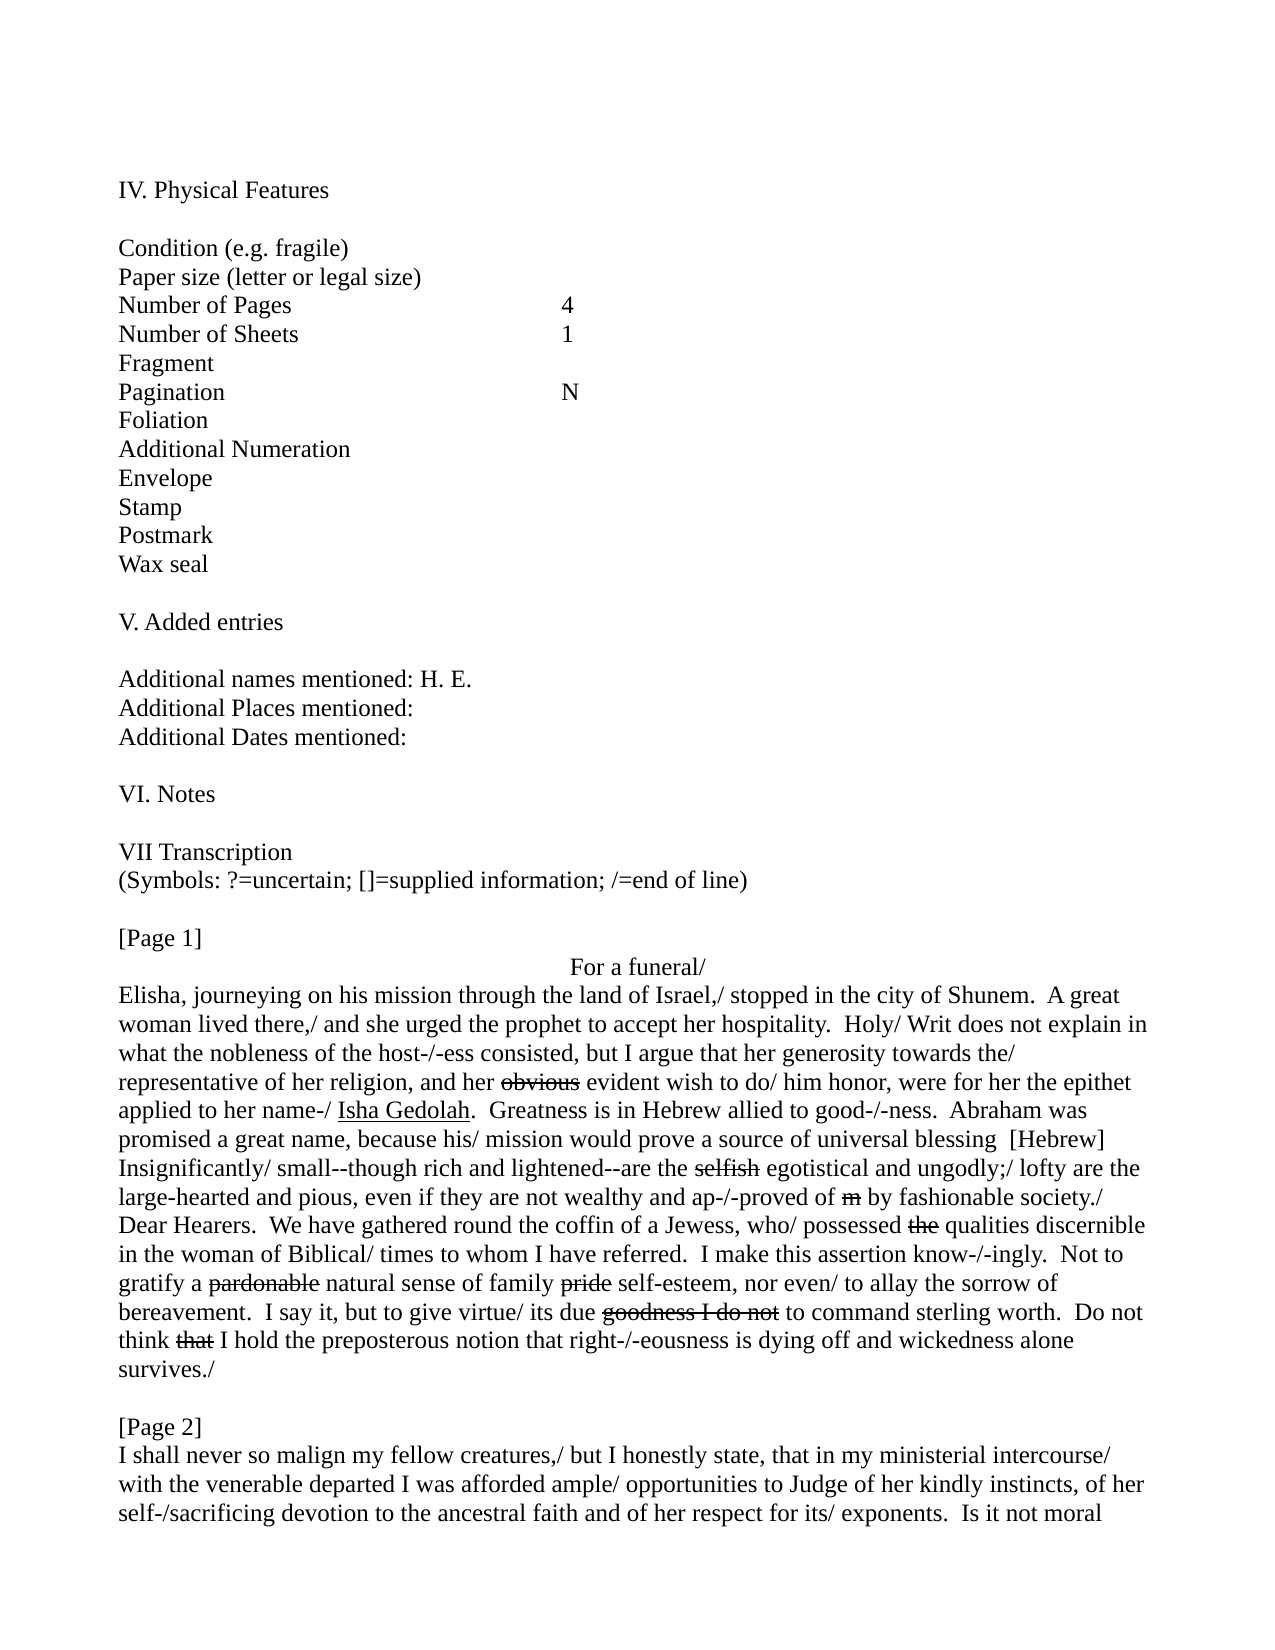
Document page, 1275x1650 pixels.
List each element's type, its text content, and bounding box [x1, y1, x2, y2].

text I shall never so malign my fellow creatures,/ but I honestly state, that in my ministerial intercourse/ with the venerable departed I was afforded ample/ opportunities to Judge of her kindly instincts, of her self-/sacrificing devotion to the ancestral faith and of her respect for its/ exponents. Is it not moral [118, 1441, 1157, 1527]
text Pagination N [118, 377, 1157, 406]
text Condition (e.g. fragile) [118, 233, 1157, 262]
text [Page 2] [118, 1412, 1157, 1441]
text Wax seal [118, 549, 1157, 578]
text For a funeral/ [118, 952, 1157, 981]
text [Page 1] [118, 923, 1157, 952]
text Additional Dates mentioned: [118, 722, 1157, 751]
text Postma rk [118, 521, 1157, 549]
text Fragment [118, 348, 1157, 377]
text Foliation [118, 406, 1157, 434]
text VII Transcription [118, 837, 1157, 866]
text Number of Pages 4 [118, 291, 1157, 319]
text (Symbols: ?=uncertain; []=supplied information; /=end of line) [118, 866, 1157, 894]
text Dear Hearers. We have gathered round the coffin of a Jewess, who/ possessed the qualities discernible in the woman of Biblical/ times to whom I have referred. I make this assertion know-/-ingly. Not to gratify a pardonable natural sense of family pride self-esteem, nor even/ to allay the sorrow of bereavement. I say it, but to give virtue/ its due goodness I do not to command sterling worth. Do not think that I hold the preposterous notion that right-/-eousness is dying off and wickedness alone survives./ [118, 1211, 1157, 1383]
text IV. Physical Features [118, 176, 1157, 204]
text Number of Sheets 1 [118, 319, 1157, 348]
text V. Added entries [118, 607, 1157, 636]
text Elisha, journeying on his mission through the land of Israel,/ stopped in the city of Shunem. A great woman lived there,/ and she urged the prophet to accept her hospitality. Holy/ Writ does not explain in what the nobleness of the host-/-ess consisted, but I argue that her generosity towards the/ representative of her religion, and her obvious evident wish to do/ him honor, were for her the epithet applied to her name-/ Isha Gedolah. Greatness is in Hebrew allied to good-/-ness. Abraham was promised a great name, because his/ mission would prove a source of universal blessing [Hebrew] Insignificantly/ small--though rich and lightened--are the selfish egotistical and ungodly;/ lofty are the large-hearted and pious, even if they are not wealthy and ap-/-proved of m by fashionable society./ [118, 981, 1157, 1211]
text Envelope [118, 463, 1157, 492]
text Additional Places mentioned: [118, 693, 1157, 722]
text Paper size (letter or legal size) [118, 262, 1157, 291]
text Additional Numeration [118, 434, 1157, 463]
text Stamp [118, 492, 1157, 521]
text VI. Notes [118, 779, 1157, 808]
text Additional names mentioned: H. E. [118, 664, 1157, 693]
